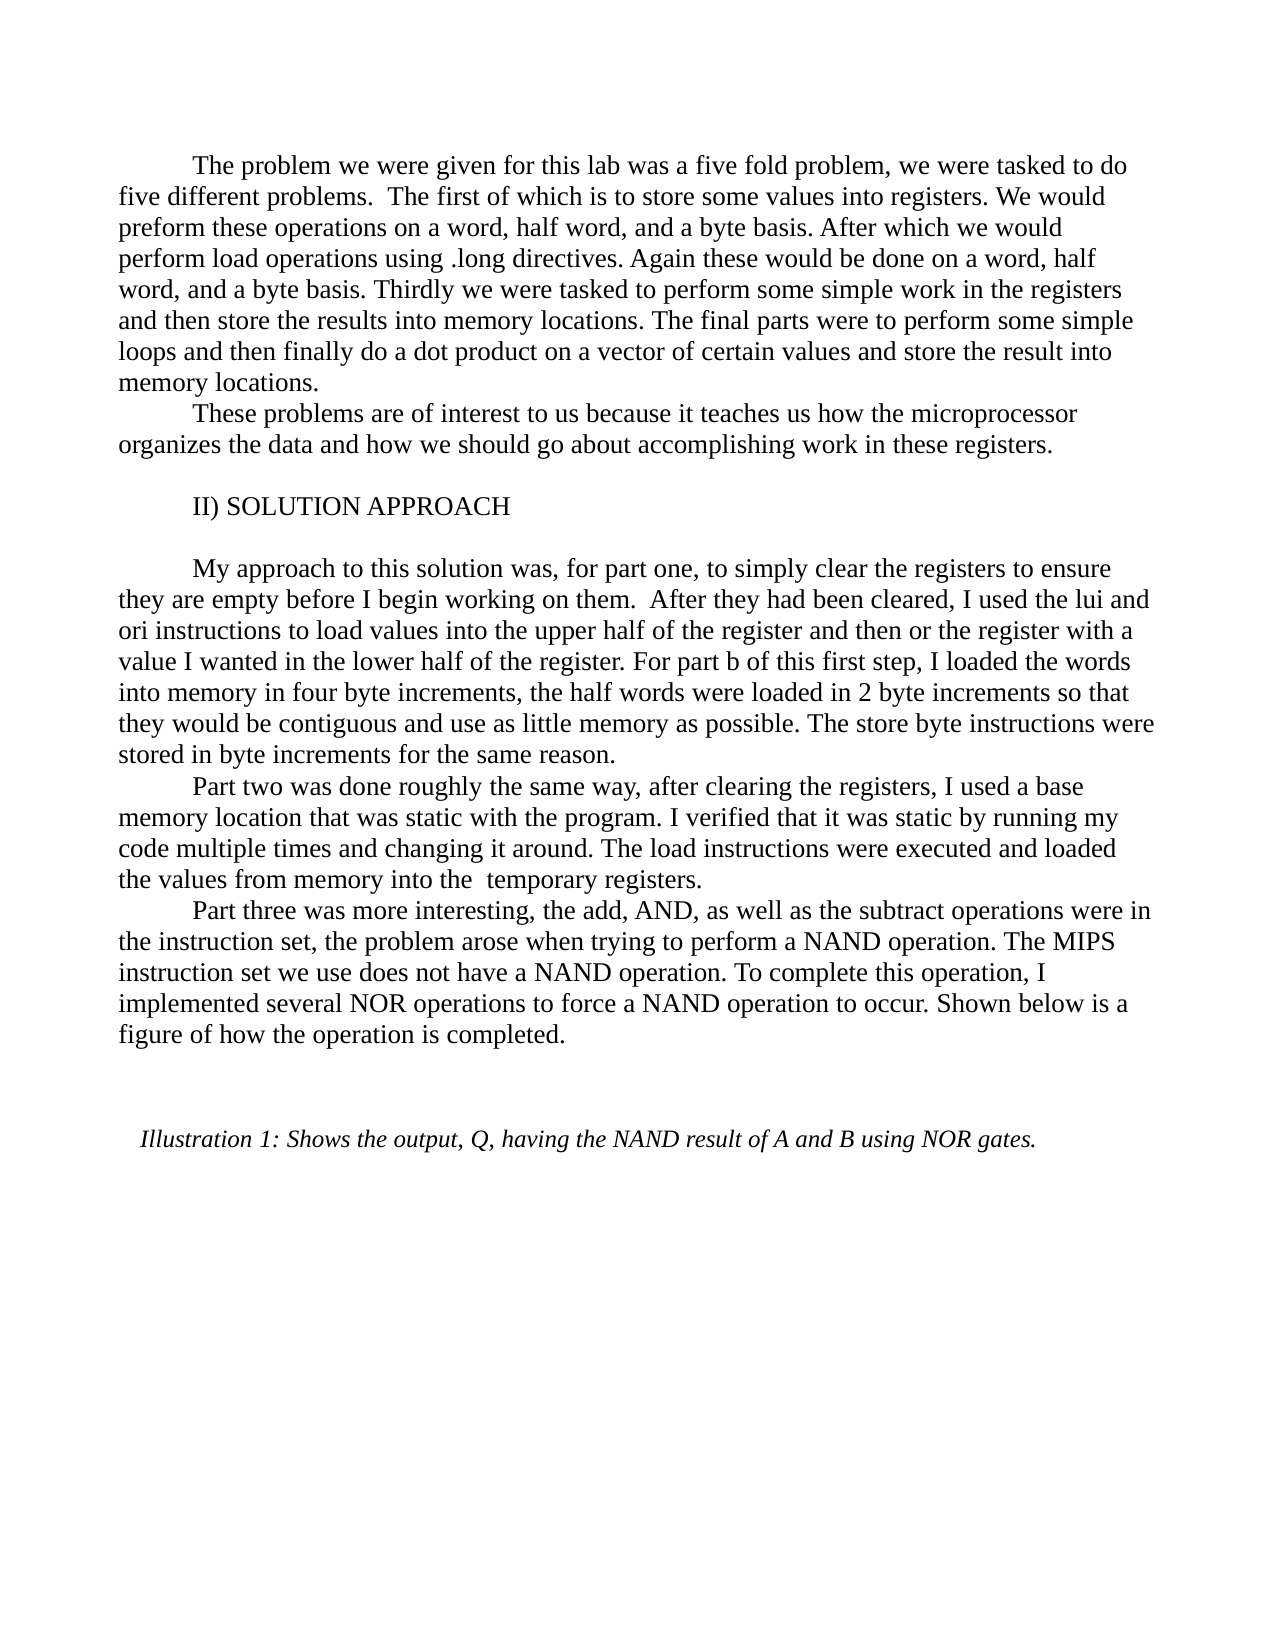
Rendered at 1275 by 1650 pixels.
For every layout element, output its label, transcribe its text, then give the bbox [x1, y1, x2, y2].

text Part two was done roughly the same way, after clearing the registers, I used a base memory location that was static with the program. I verified that it was static by running my code multiple times and changing it around. The load instructions were executed and loaded the values from memory into the temporary registers. Part three was more interesting, the add, AND, as well as the subtract operations were in the instruction set, the problem arose when trying to perform a NAND operation. The MIPS instruction set we use does not have a NAND operation. To complete this operation, I implemented several NOR operations to force a NAND operation to occur. Shown below is a figure of how the operation is completed. [118, 770, 1157, 1049]
text Illustration 1: Shows the output, Q, having the NAND result of A and B using NOR gates. [118, 1124, 1157, 1153]
text My approach to this solution was, for part one, to simply clear the registers to ensure they are empty before I begin working on them. After they had been cleared, I used the lui and ori instructions to load values into the upper half of the register and then or the register with a value I wanted in the lower half of the register. For part b of this first step, I loaded the words into memory in four byte increments, the half words were loaded in 2 byte increments so that they would be contiguous and use as little memory as possible. The store byte instructions were stored in byte increments for the same reason. [118, 553, 1157, 770]
text II) SOLUTION APPROACH [118, 491, 1157, 522]
text The problem we were given for this lab was a five fold problem, we were tasked to do five different problems. The first of which is to store some values into registers. We would preform these operations on a word, half word, and a byte basis. After which we would perform load operations using .long directives. Again these would be done on a word, half word, and a byte basis. Thirdly we were tasked to perform some simple work in the registers and then store the results into memory locations. The final parts were to perform some simple loops and then finally do a dot product on a vector of certain values and store the result into memory locations. These problems are of interest to us because it teaches us how the microprocessor organizes the data and how we should go about accomplishing work in these registers. [118, 149, 1157, 459]
